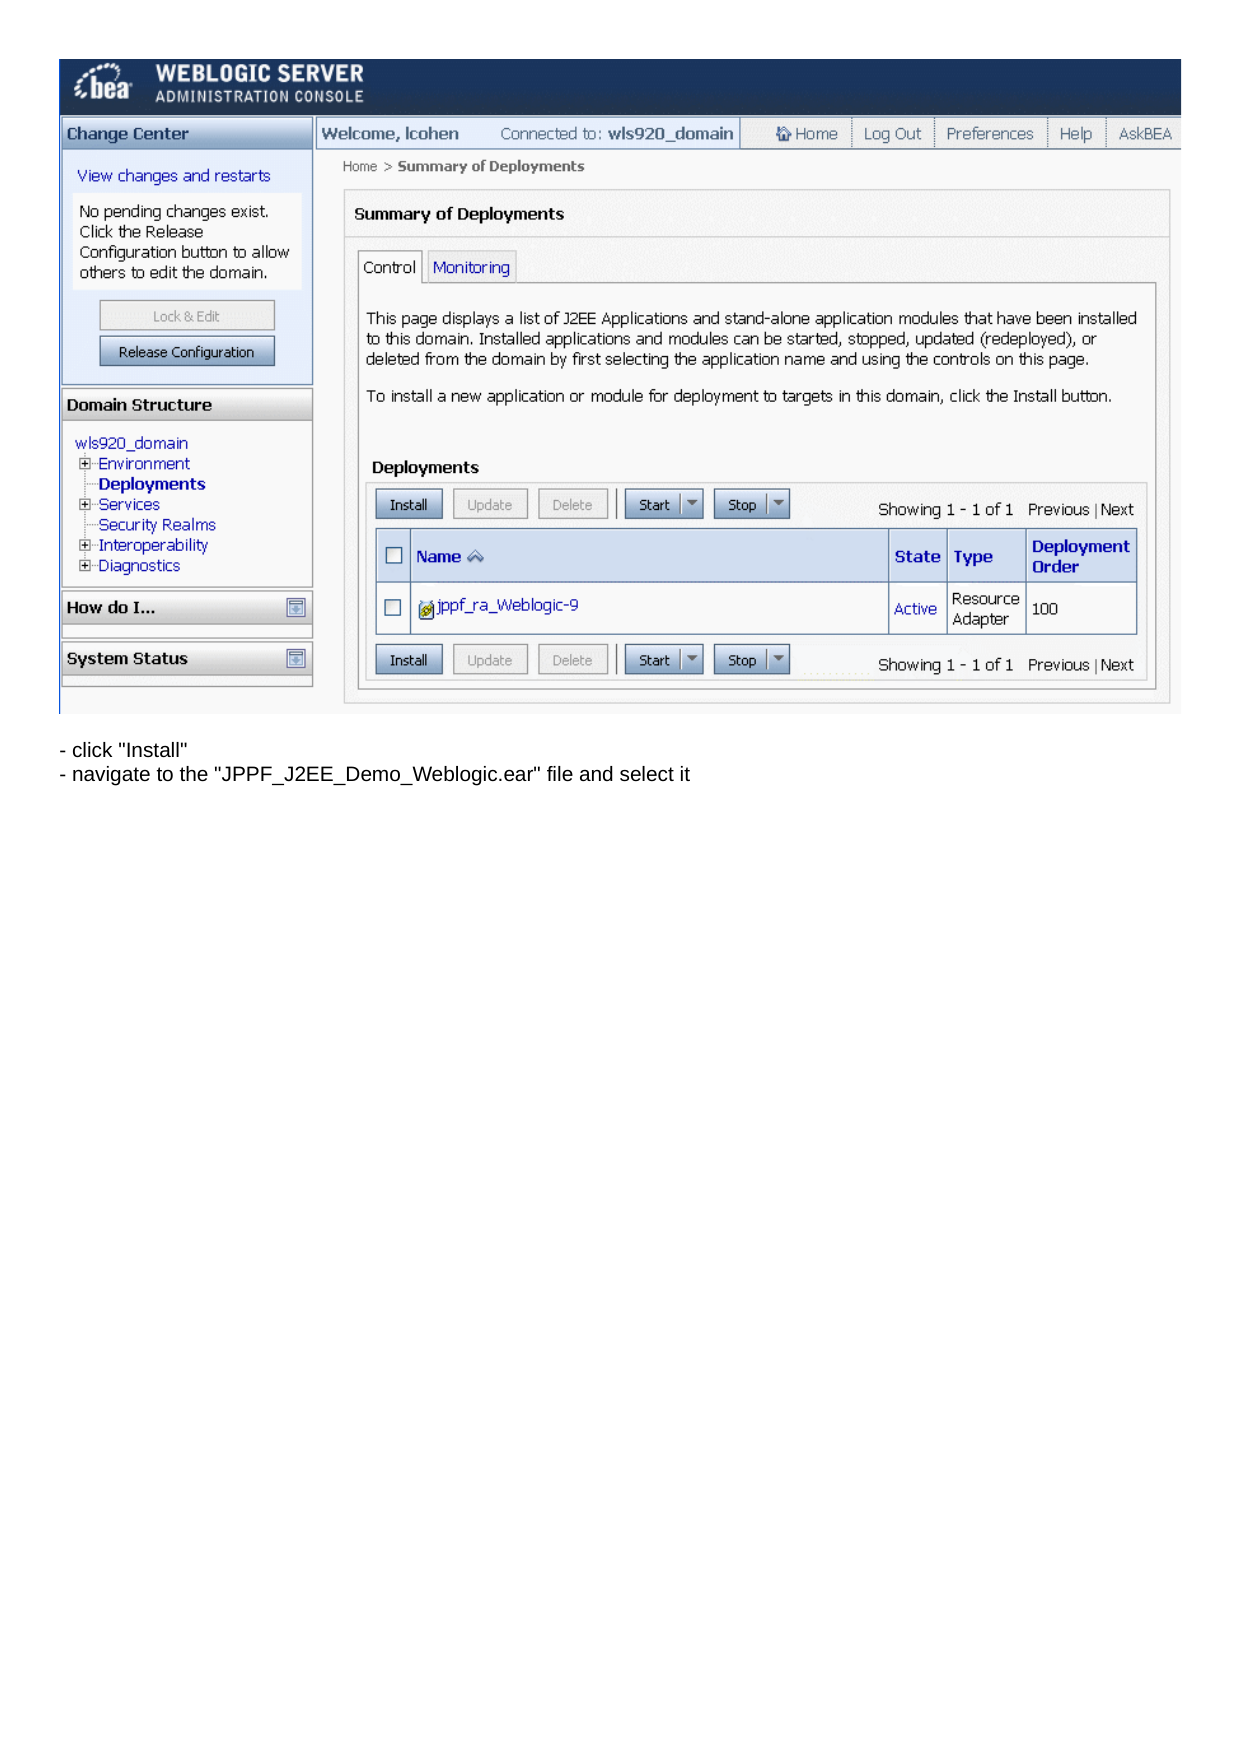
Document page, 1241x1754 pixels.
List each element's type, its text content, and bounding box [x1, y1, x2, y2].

text - navigate to the "JPPF_J2EE_Demo_Weblogic.ear" file and select it [59, 761, 1181, 785]
picture [59, 59, 1182, 714]
text - click "Install" [59, 737, 1181, 761]
